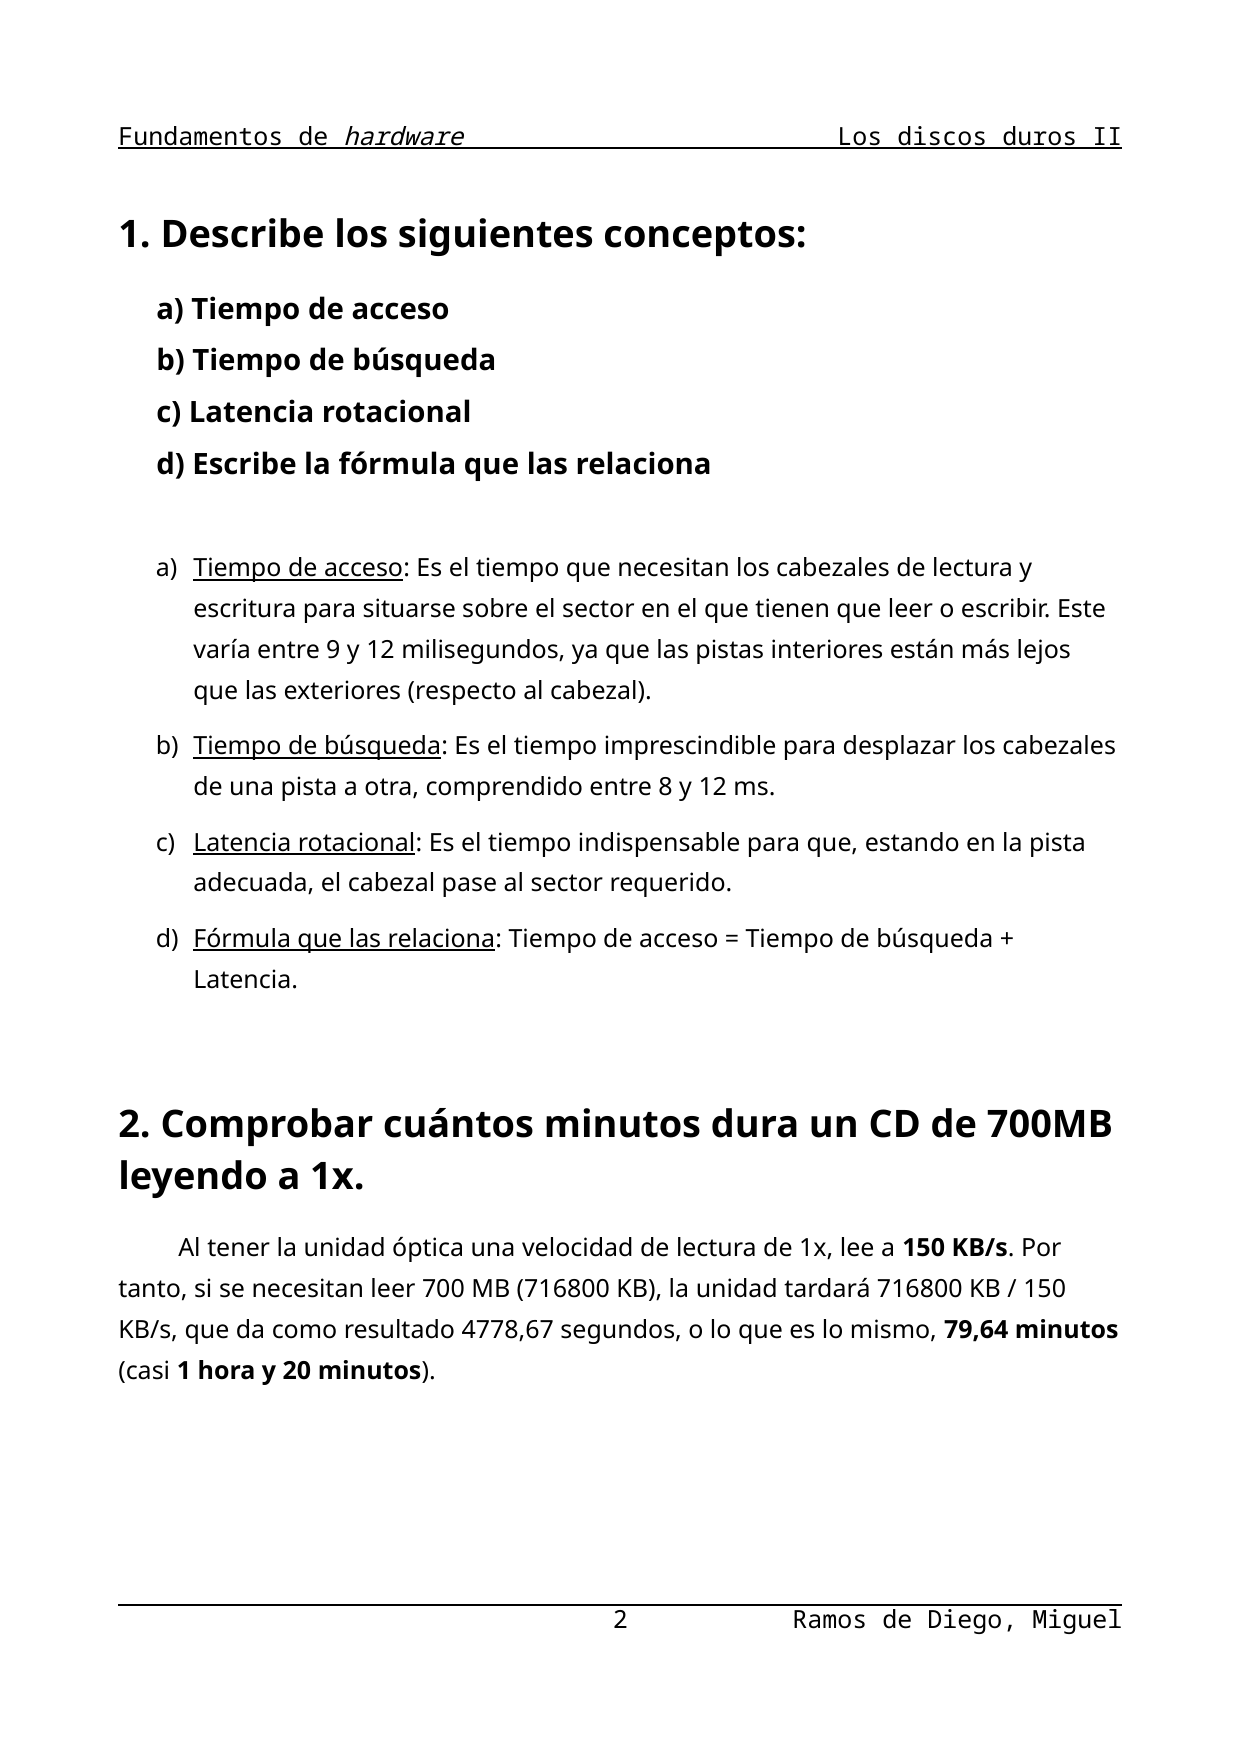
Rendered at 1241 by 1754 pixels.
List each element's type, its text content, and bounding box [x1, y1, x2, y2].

list Tiempo de búsqueda: Es el tiempo imprescindible para desplazar los cabezales de una pista a otra, comprendido entre 8 y 12 ms. [156, 728, 1122, 803]
list Fórmula que las relaciona: Tiempo de acceso = Tiempo de búsqueda + Latencia. [156, 921, 1122, 995]
text Al tener la unidad óptica una velocidad de lectura de 1x, lee a 150 KB/s. Por tanto, si se necesitan leer 700 MB (716800 KB), la unidad tardará 716800 KB / 150 KB/s, que da como resultado 4778,67 segundos, o lo que es lo mismo, 79,64 minutos (casi 1 hora y 20 minutos). [118, 1230, 1122, 1386]
list Latencia rotacional: Es el tiempo indispensable para que, estando en la pista adecuada, el cabezal pase al sector requerido. [156, 824, 1122, 899]
subtitle b) Tiempo de búsqueda [156, 339, 1122, 379]
subtitle d) Escribe la fórmula que las relaciona [156, 443, 1122, 483]
subtitle c) Latencia rotacional [156, 391, 1122, 431]
subtitle a) Tiempo de acceso [156, 288, 1122, 328]
list Tiempo de acceso: Es el tiempo que necesitan los cabezales de lectura y escritura para situarse sobre el sector en el que tienen que leer o escribir. Este varía entre 9 y 12 milisegundos, ya que las pistas interiores están más lejos que las exteriores (respecto al cabezal). [156, 550, 1122, 707]
subtitle 1. Describe los siguientes conceptos: [118, 206, 1122, 258]
subtitle 2. Comprobar cuántos minutos dura un CD de 700MB leyendo a 1x. [118, 1097, 1122, 1200]
